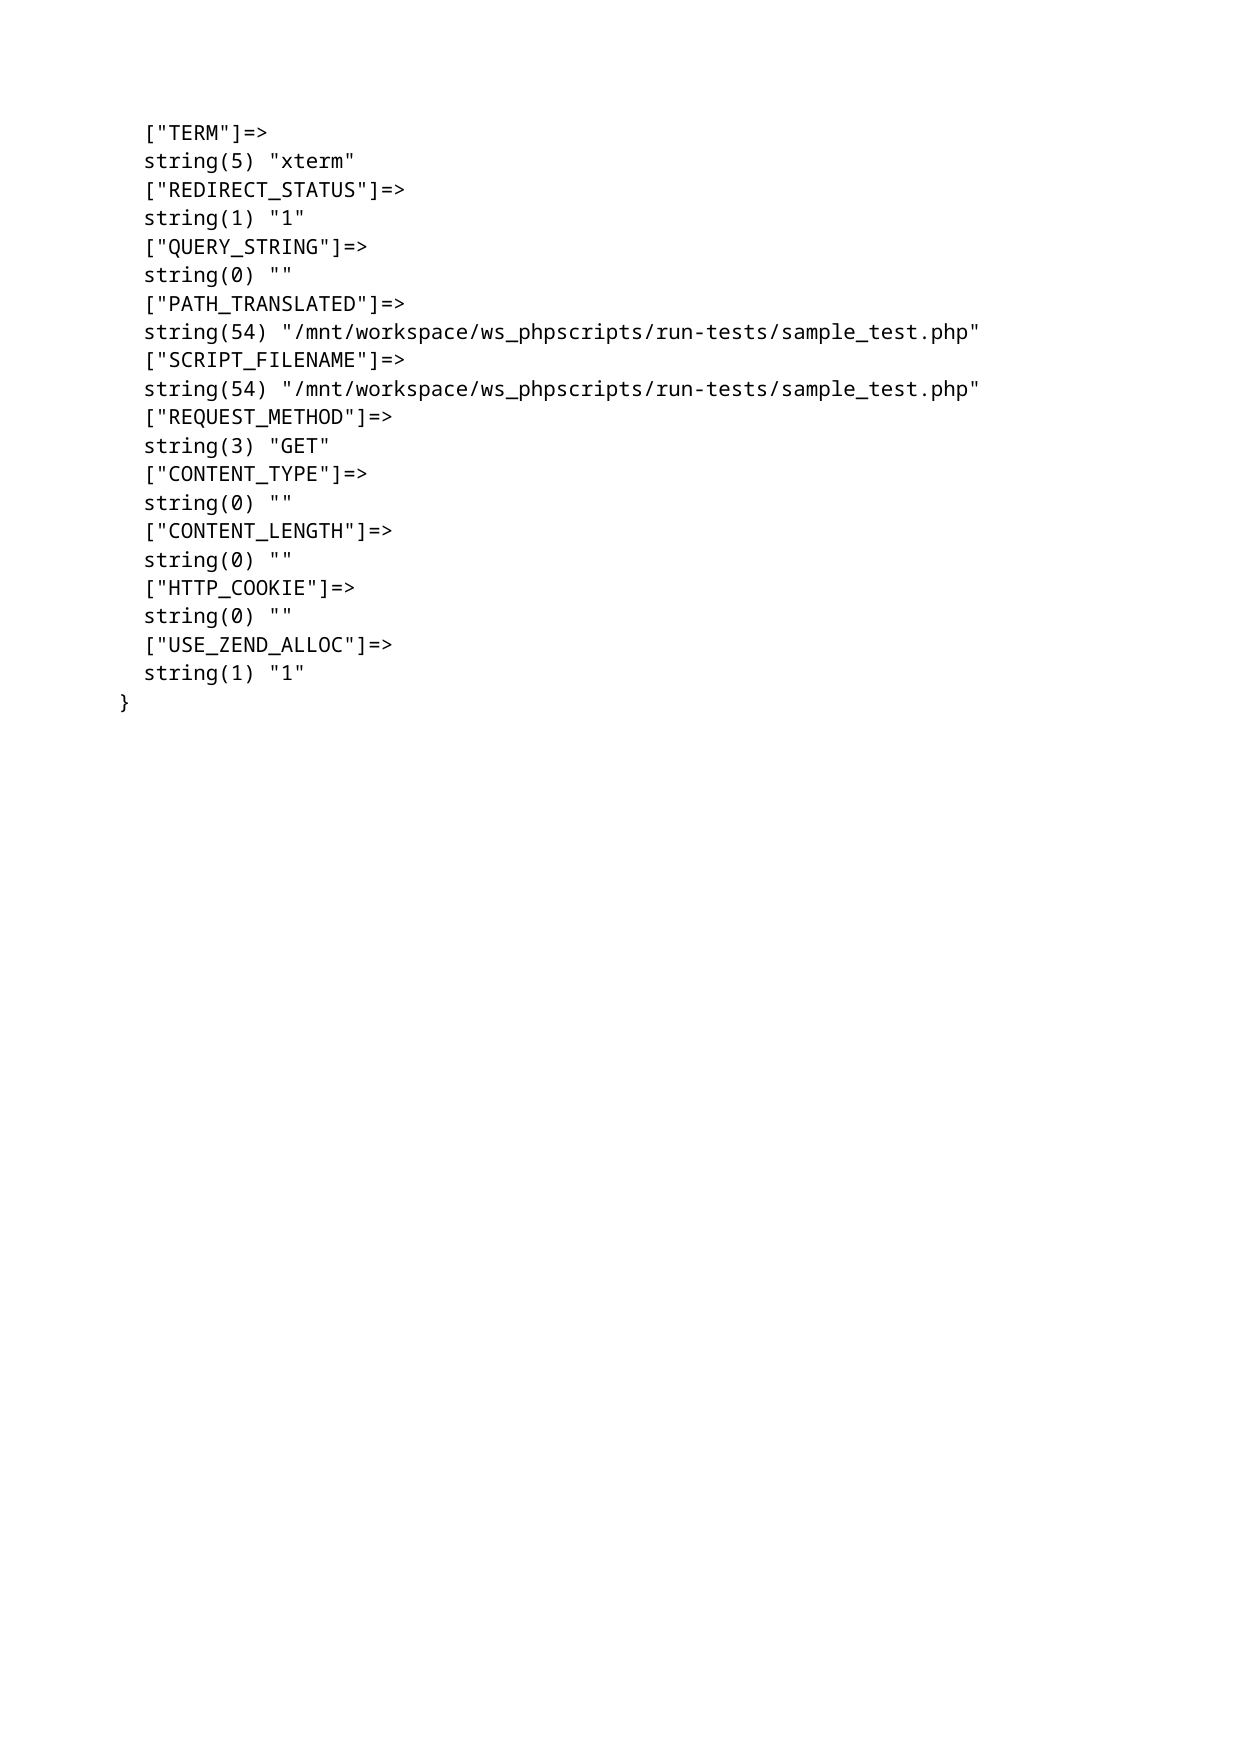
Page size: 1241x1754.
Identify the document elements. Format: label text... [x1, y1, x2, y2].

text string(1) "1" [118, 203, 1122, 232]
text } [118, 687, 1122, 715]
text string(5) "xterm" [118, 147, 1122, 175]
text ["TERM"]=> [118, 118, 1122, 147]
text string(54) "/mnt/workspace/ws_phpscripts/run-tests/sample_test.php" [118, 317, 1122, 346]
text string(0) "" [118, 488, 1122, 516]
text string(3) "GET" [118, 431, 1122, 459]
text ["QUERY_STRING"]=> [118, 232, 1122, 260]
text ["SCRIPT_FILENAME"]=> [118, 346, 1122, 374]
text string(1) "1" [118, 658, 1122, 687]
text ["PATH_TRANSLATED"]=> [118, 289, 1122, 317]
text ["REDIRECT_STATUS"]=> [118, 175, 1122, 203]
text ["HTTP_COOKIE"]=> [118, 573, 1122, 602]
text ["REQUEST_METHOD"]=> [118, 402, 1122, 431]
text string(54) "/mnt/workspace/ws_phpscripts/run-tests/sample_test.php" [118, 374, 1122, 402]
text string(0) "" [118, 602, 1122, 630]
text ["USE_ZEND_ALLOC"]=> [118, 630, 1122, 658]
text string(0) "" [118, 545, 1122, 573]
text ["CONTENT_LENGTH"]=> [118, 516, 1122, 545]
text string(0) "" [118, 260, 1122, 289]
text ["CONTENT_TYPE"]=> [118, 459, 1122, 488]
